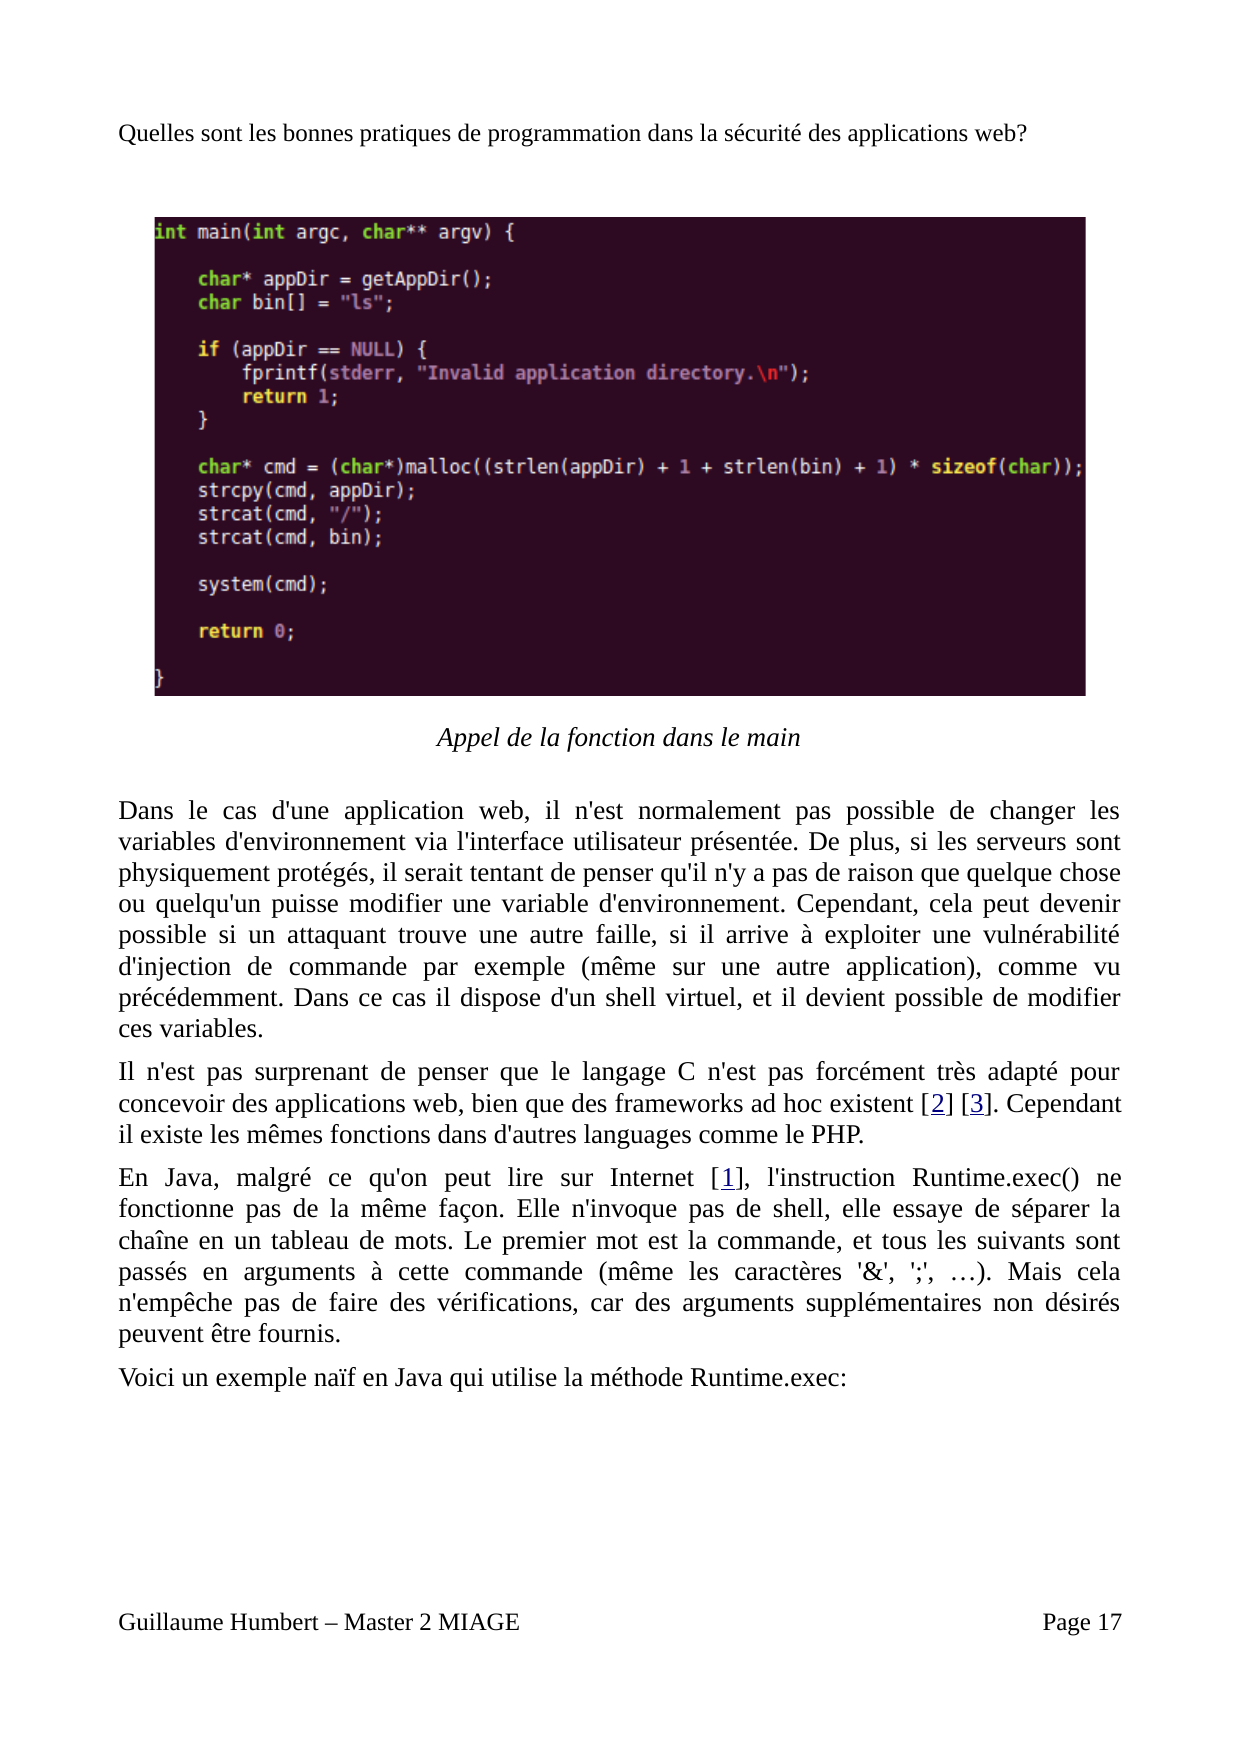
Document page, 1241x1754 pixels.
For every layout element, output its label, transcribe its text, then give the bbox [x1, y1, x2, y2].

text Appel de la fonction dans le main [118, 721, 1122, 752]
picture [154, 217, 1086, 696]
text En Java, malgré ce qu'on peut lire sur Internet [1], l'instruction Runtime.exec() ne fonctionne pas de la même façon. Elle n'invoque pas de shell, elle essaye de séparer la chaîne en un tableau de mots. Le premier mot est la commande, et tous les suivants sont passés en arguments à cette commande (même les caractères '&', ';', …). Mais cela n'empêche pas de faire des vérifications, car des arguments supplémentaires non désirés peuvent être fournis. [118, 1161, 1122, 1348]
text Voici un exemple naïf en Java qui utilise la méthode Runtime.exec: [118, 1361, 1122, 1392]
text Il n'est pas surprenant de penser que le langage C n'est pas forcément très adapté pour concevoir des applications web, bien que des frameworks ad hoc existent [2] [3]. Cependant il existe les mêmes fonctions dans d'autres languages comme le PHP. [118, 1056, 1122, 1149]
text Dans le cas d'une application web, il n'est normalement pas possible de changer les variables d'environnement via l'interface utilisateur présentée. De plus, si les serveurs sont physiquement protégés, il serait tentant de penser qu'il n'y a pas de raison que quelque chose ou quelqu'un puisse modifier une variable d'environnement. Cependant, cela peut devenir possible si un attaquant trouve une autre faille, si il arrive à exploiter une vulnérabilité d'injection de commande par exemple (même sur une autre application), comme vu précédemment. Dans ce cas il dispose d'un shell virtuel, et il devient possible de modifier ces variables. [118, 794, 1122, 1043]
